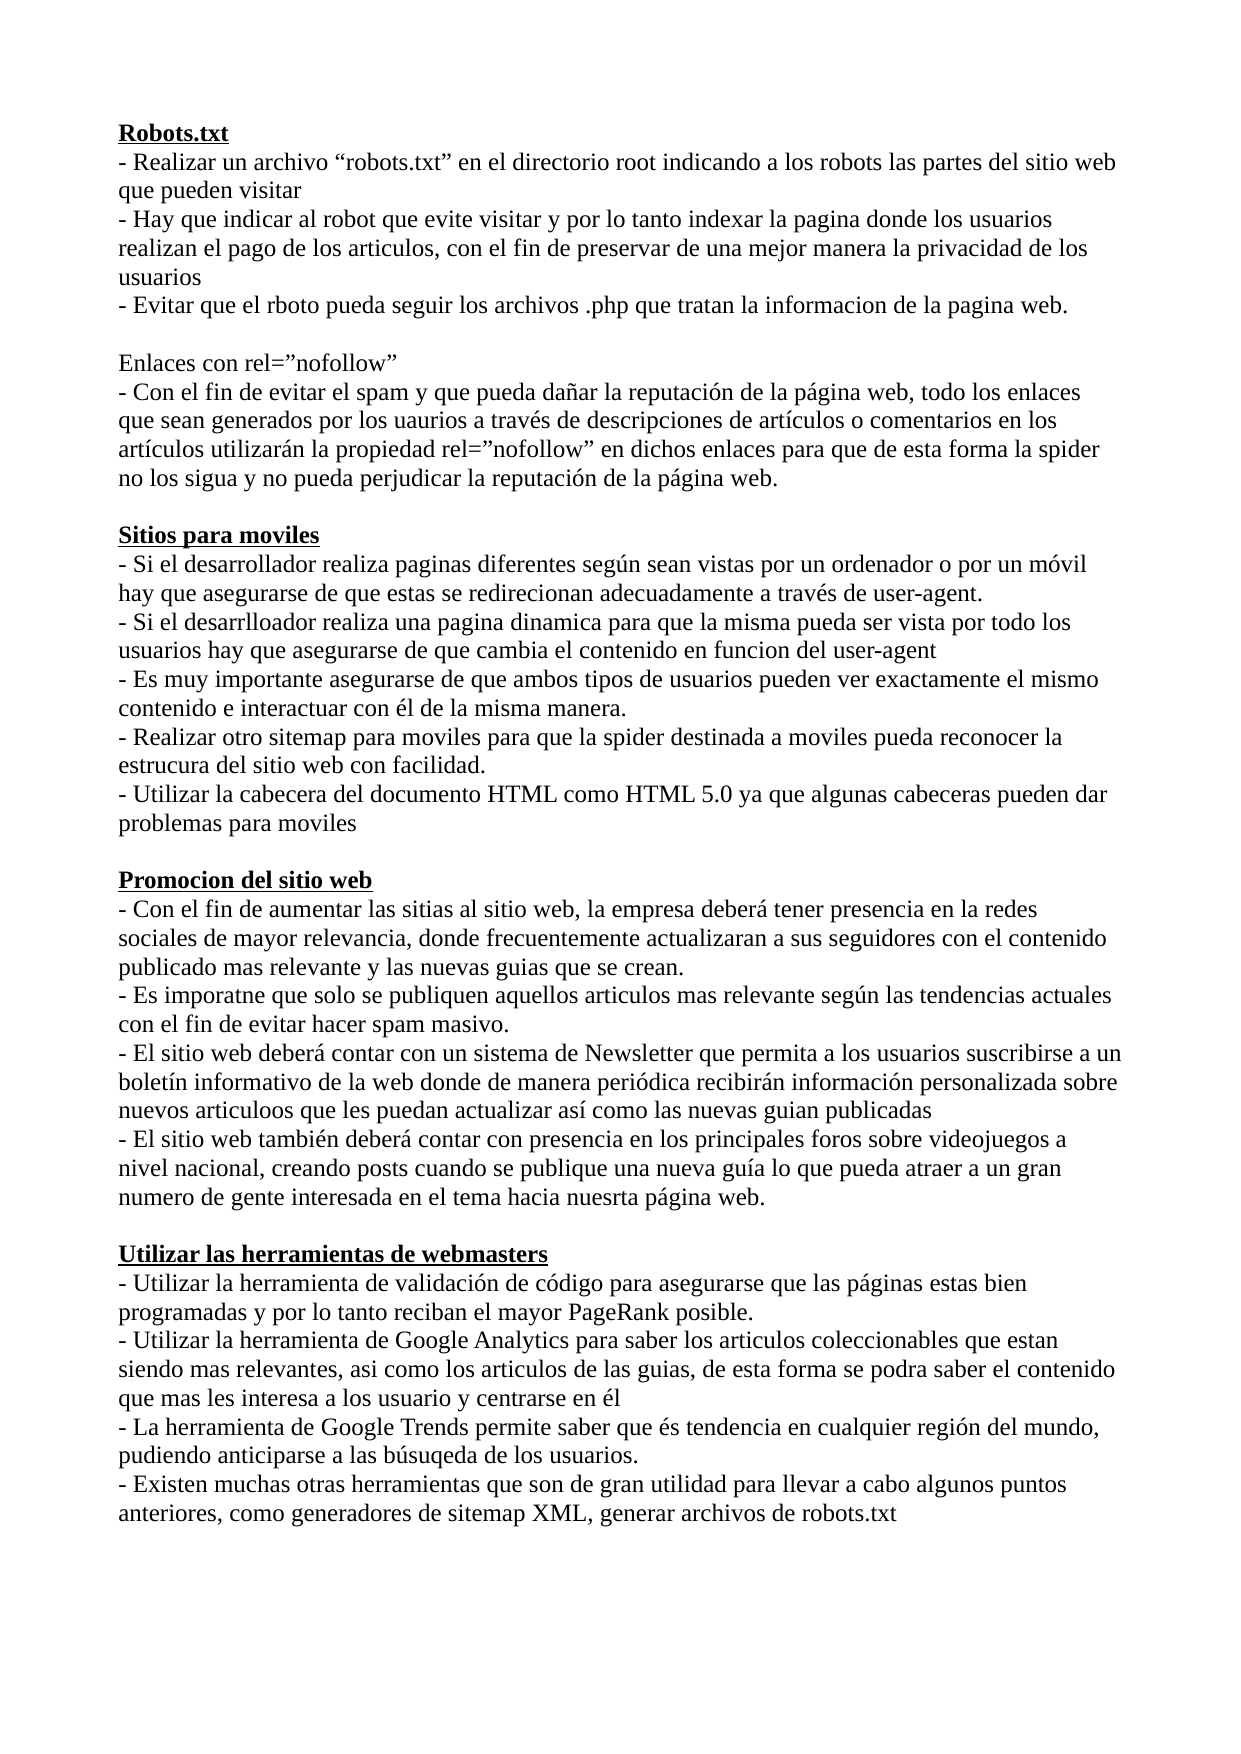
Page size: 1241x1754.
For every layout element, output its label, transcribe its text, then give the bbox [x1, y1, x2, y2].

text Sitios para moviles [118, 521, 1122, 549]
text - Es imporatne que solo se publiquen aquellos articulos mas relevante según las tendencias actuales con el fin de evitar hacer spam masivo. [118, 981, 1122, 1038]
text - El sitio web también deberá contar con presencia en los principales foros sobre videojuegos a nivel nacional, creando posts cuando se publique una nueva guía lo que pueda atraer a un gran numero de gente interesada en el tema hacia nuesrta página web. [118, 1124, 1122, 1211]
text Promocion del sitio web [118, 866, 1122, 894]
text - Utilizar la cabecera del documento HTML como HTML 5.0 ya que algunas cabeceras pueden dar problemas para moviles [118, 779, 1122, 837]
text - Con el fin de aumentar las sitias al sitio web, la empresa deberá tener presencia en la redes sociales de mayor relevancia, donde frecuentemente actualizaran a sus seguidores con el contenido publicado mas relevante y las nuevas guias que se crean. [118, 894, 1122, 981]
text - Utilizar la herramienta de Google Analytics para saber los articulos coleccionables que estan siendo mas relevantes, asi como los articulos de las guias, de esta forma se podra saber el contenido que mas les interesa a los usuario y centrarse en él [118, 1326, 1122, 1412]
text - El sitio web deberá contar con un sistema de Newsletter que permita a los usuarios suscribirse a un boletín informativo de la web donde de manera periódica recibirán información personalizada sobre nuevos articuloos que les puedan actualizar así como las nuevas guian publicadas [118, 1038, 1122, 1124]
text Utilizar las herramientas de webmasters [118, 1239, 1122, 1268]
text Enlaces con rel=”nofollow” [118, 348, 1122, 377]
text - Con el fin de evitar el spam y que pueda dañar la reputación de la página web, todo los enlaces que sean generados por los uaurios a través de descripciones de artículos o comentarios en los artículos utilizarán la propiedad rel=”nofollow” en dichos enlaces para que de esta forma la spider no los sigua y no pueda perjudicar la reputación de la página web. [118, 377, 1122, 492]
text - Existen muchas otras herramientas que son de gran utilidad para llevar a cabo algunos puntos anteriores, como generadores de sitemap XML, generar archivos de robots.txt [118, 1469, 1122, 1527]
text - Es muy importante asegurarse de que ambos tipos de usuarios pueden ver exactamente el mismo contenido e interactuar con él de la misma manera. [118, 664, 1122, 722]
text - Evitar que el rboto pueda seguir los archivos .php que tratan la informacion de la pagina web. [118, 291, 1122, 319]
text - Si el desarrollador realiza paginas diferentes según sean vistas por un ordenador o por un móvil hay que asegurarse de que estas se redirecionan adecuadamente a través de user-agent. [118, 549, 1122, 607]
text - Realizar otro sitemap para moviles para que la spider destinada a moviles pueda reconocer la estrucura del sitio web con facilidad. [118, 722, 1122, 779]
text - Si el desarrlloador realiza una pagina dinamica para que la misma pueda ser vista por todo los usuarios hay que asegurarse de que cambia el contenido en funcion del user-agent [118, 607, 1122, 664]
text - Hay que indicar al robot que evite visitar y por lo tanto indexar la pagina donde los usuarios realizan el pago de los articulos, con el fin de preservar de una mejor manera la privacidad de los usuarios [118, 204, 1122, 291]
text Robots.txt [118, 118, 1122, 147]
text - Utilizar la herramienta de validación de código para asegurarse que las páginas estas bien programadas y por lo tanto reciban el mayor PageRank posible. [118, 1268, 1122, 1326]
text - La herramienta de Google Trends permite saber que és tendencia en cualquier región del mundo, pudiendo anticiparse a las búsuqeda de los usuarios. [118, 1412, 1122, 1469]
text - Realizar un archivo “robots.txt” en el directorio root indicando a los robots las partes del sitio web que pueden visitar [118, 147, 1122, 204]
